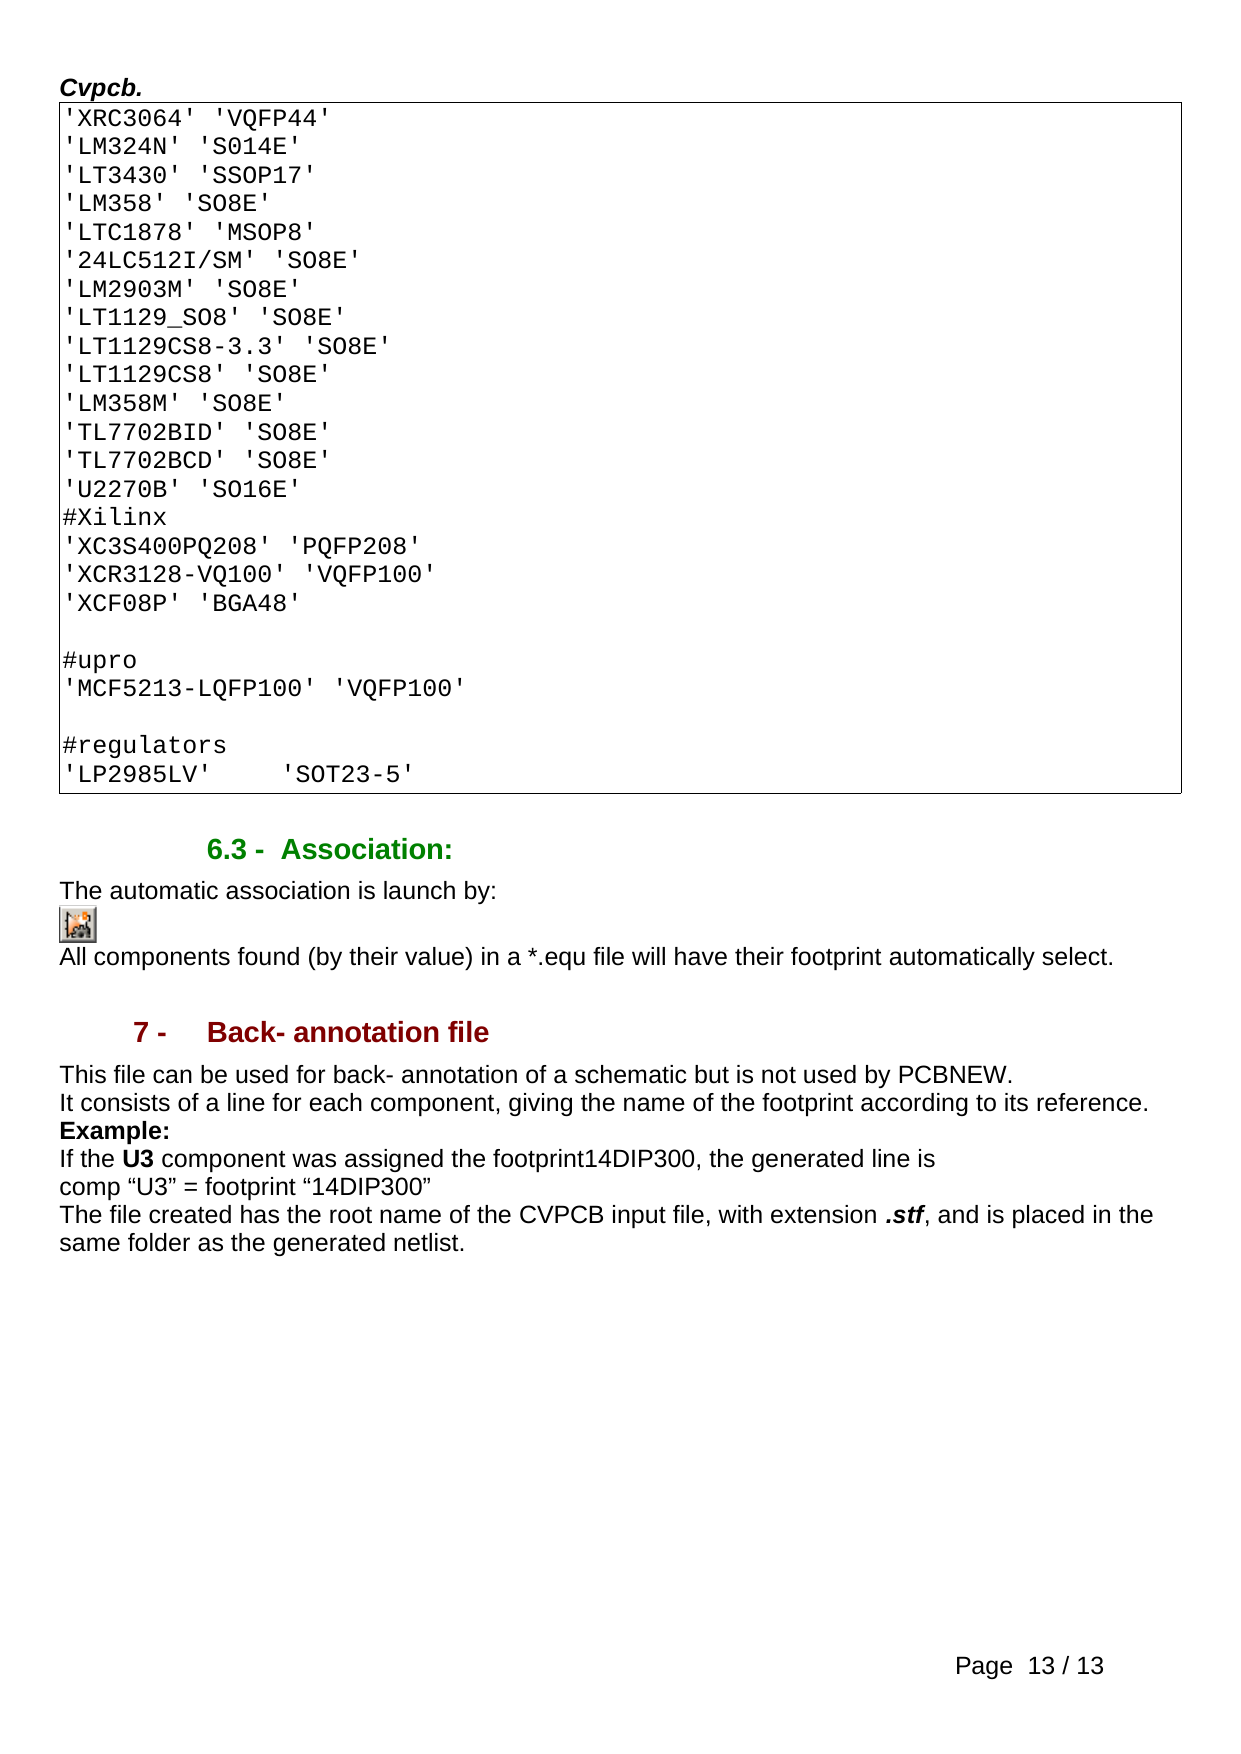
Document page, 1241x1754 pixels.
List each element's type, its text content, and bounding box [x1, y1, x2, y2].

text 'TL7702BID' 'SO8E' [60, 416, 1181, 444]
text 'LT3430' 'SSOP17' [60, 159, 1181, 187]
text #upro [60, 644, 1181, 673]
text #regulators [60, 730, 1181, 758]
text All components found (by their value) in a *.equ file will have their footprint automatically select. [59, 943, 1181, 971]
text 'LT1129CS8' 'SO8E' [60, 359, 1181, 387]
text 'XCF08P' 'BGA48' [60, 587, 1181, 619]
subtitle Association: [133, 833, 1181, 865]
text 'LP2985LV' 'SOT23-5' [60, 758, 1181, 793]
text 'LT1129CS8-3.3' 'SO8E' [60, 330, 1181, 359]
text 'LM358' 'SO8E' [60, 187, 1181, 216]
text comp “U3” = footprint “14DIP300” [59, 1173, 1181, 1201]
text Example: [59, 1117, 1181, 1145]
text 'LTC1878' 'MSOP8' [60, 216, 1181, 244]
text 'MCF5213-LQFP100' 'VQFP100' [60, 673, 1181, 704]
text 'XCR3128-VQ100' 'VQFP100' [60, 558, 1181, 587]
text 'LT1129_SO8' 'SO8E' [60, 302, 1181, 330]
text If the U3 component was assigned the footprint14DIP300, the generated line is [59, 1145, 1181, 1173]
text This file can be used for back- annotation of a schematic but is not used by PCBNEW. [59, 1061, 1181, 1089]
text 'TL7702BCD' 'SO8E' [60, 444, 1181, 473]
text 'XC3S400PQ208' 'PQFP208' [60, 530, 1181, 558]
text 'XRC3064' 'VQFP44' [60, 103, 1181, 130]
subtitle Back- annotation file [59, 1016, 1181, 1049]
text The file created has the root name of the CVPCB input file, with extension .stf, and is placed in the same folder as the generated netlist. [59, 1201, 1181, 1257]
text '24LC512I/SM' 'SO8E' [60, 244, 1181, 273]
text It consists of a line for each component, giving the name of the footprint according to its reference. [59, 1089, 1181, 1117]
text 'U2270B' 'SO16E' [60, 473, 1181, 501]
text 'LM2903M' 'SO8E' [60, 273, 1181, 302]
text 'LM358M' 'SO8E' [60, 387, 1181, 416]
text The automatic association is launch by: [59, 877, 1181, 905]
text #Xilinx [60, 501, 1181, 530]
text 'LM324N' 'S014E' [60, 130, 1181, 159]
picture [59, 905, 97, 943]
